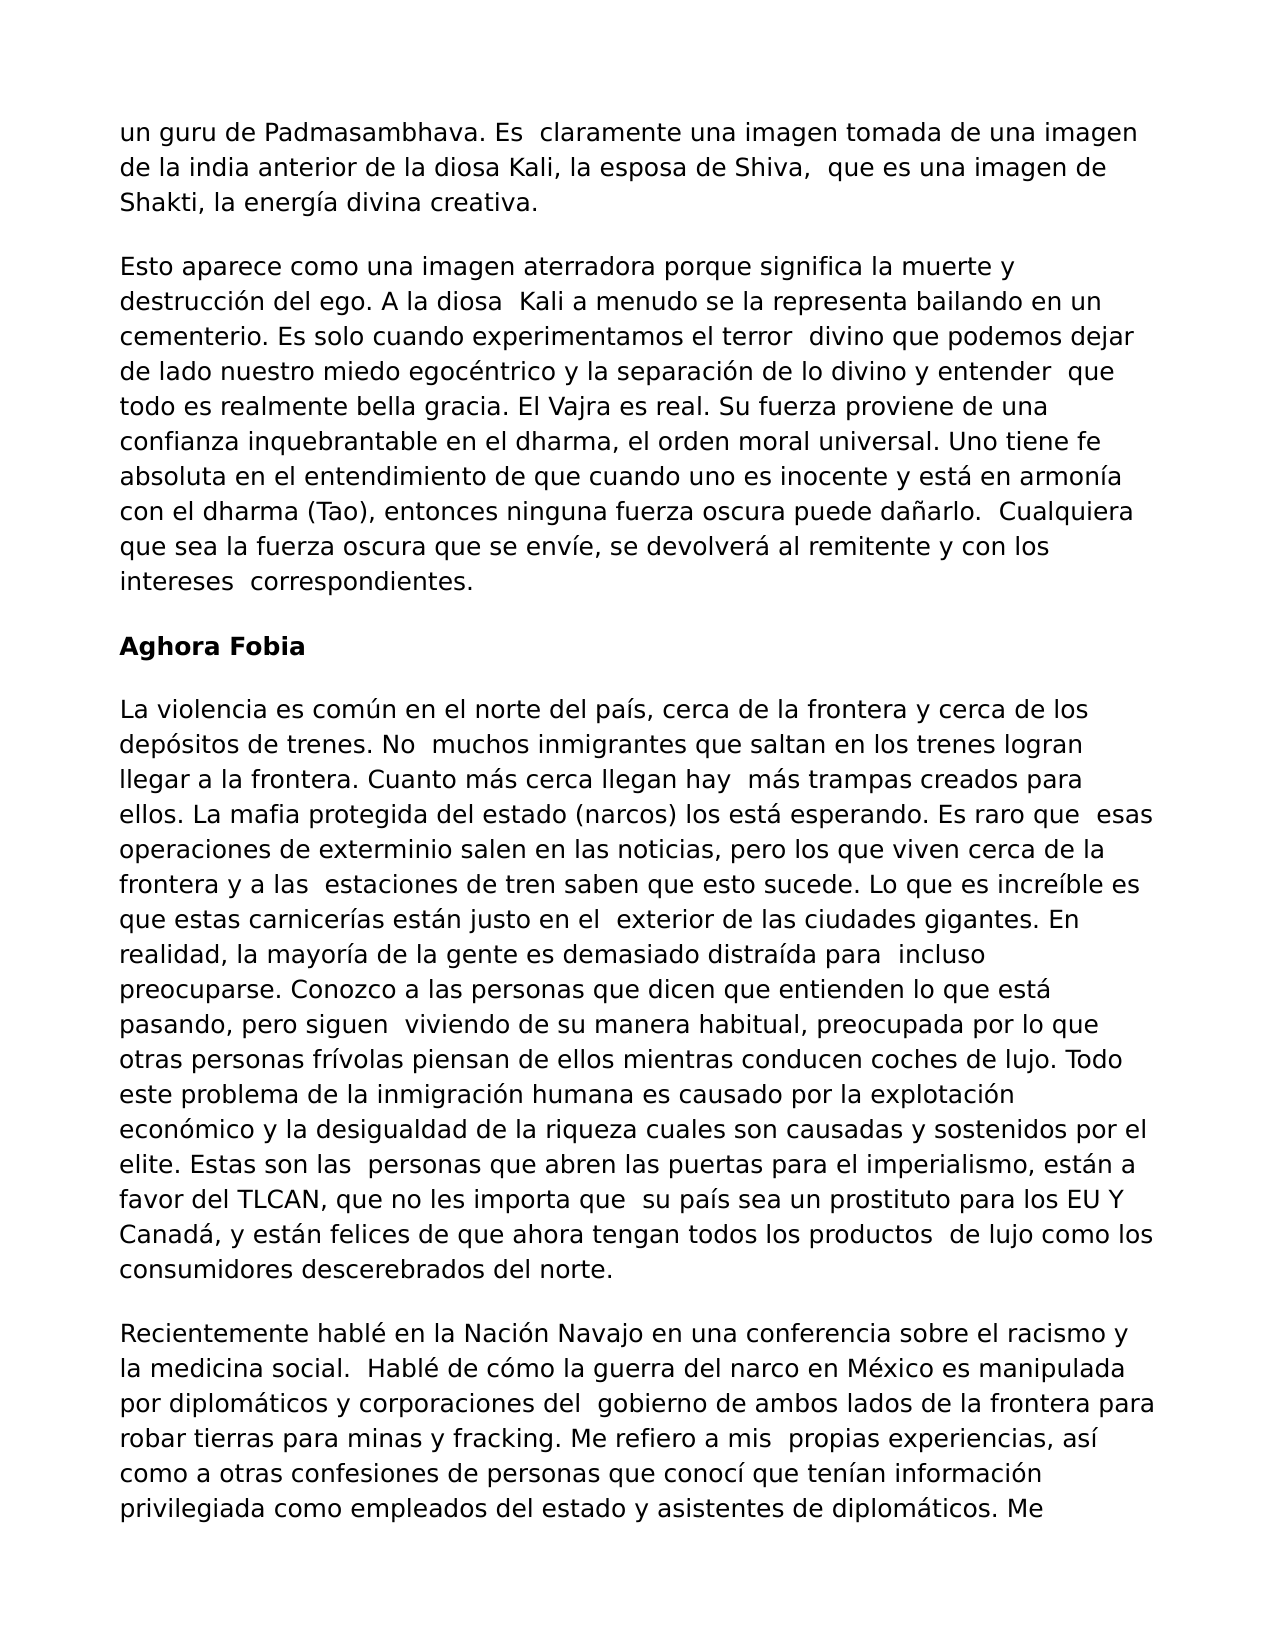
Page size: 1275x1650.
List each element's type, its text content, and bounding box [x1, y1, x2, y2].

text Esto aparece como una imagen aterradora porque significa la muerte y destrucción del ego. A la diosa Kali a menudo se la representa bailando en un cementerio. Es solo cuando experimentamos el terror divino que podemos dejar de lado nuestro miedo egocéntrico y la separación de lo divino y entender que todo es realmente bella gracia. El Vajra es real. Su fuerza proviene de una confianza inquebrantable en el dharma, el orden moral universal. Uno tiene fe absoluta en el entendimiento de que cuando uno es inocente y está en armonía con el dharma (Tao), entonces ninguna fuerza oscura puede dañarlo. Cualquiera que sea la fuerza oscura que se envíe, se devolverá al remitente y con los intereses correspondientes. [119, 252, 1154, 597]
text La violencia es común en el norte del país, cerca de la frontera y cerca de los depósitos de trenes. No muchos inmigrantes que saltan en los trenes logran llegar a la frontera. Cuanto más cerca llegan hay más trampas creados para ellos. La mafia protegida del estado (narcos) los está esperando. Es raro que esas operaciones de exterminio salen en las noticias, pero los que viven cerca de la frontera y a las estaciones de tren saben que esto sucede. Lo que es increíble es que estas carnicerías están justo en el exterior de las ciudades gigantes. En realidad, la mayoría de la gente es demasiado distraída para incluso preocuparse. Conozco a las personas que dicen que entienden lo que está pasando, pero siguen viviendo de su manera habitual, preocupada por lo que otras personas frívolas piensan de ellos mientras conducen coches de lujo. Todo este problema de la inmigración humana es causado por la explotación económico y la desigualdad de la riqueza cuales son causadas y sostenidos por el elite. Estas son las personas que abren las puertas para el imperialismo, están a favor del TLCAN, que no les importa que su país sea un prostituto para los EU Y Canadá, y están felices de que ahora tengan todos los productos de lujo como los consumidores descerebrados del norte. [119, 695, 1155, 1284]
text un guru de Padmasambhava. Es claramente una imagen tomada de una imagen de la india anterior de la diosa Kali, la esposa de Shiva, que es una imagen de Shakti, la energía divina creativa. [119, 118, 1147, 217]
text Aghora Fobia [119, 632, 1157, 661]
text Recientemente hablé en la Nación Navajo en una conferencia sobre el racismo y la medicina social. Hablé de cómo la guerra del narco en México es manipulada por diplomáticos y corporaciones del gobierno de ambos lados de la frontera para robar tierras para minas y fracking. Me refiero a mis propias experiencias, así como a otras confesiones de personas que conocí que tenían información privilegiada como empleados del estado y asistentes de diplomáticos. Me [119, 1319, 1156, 1524]
